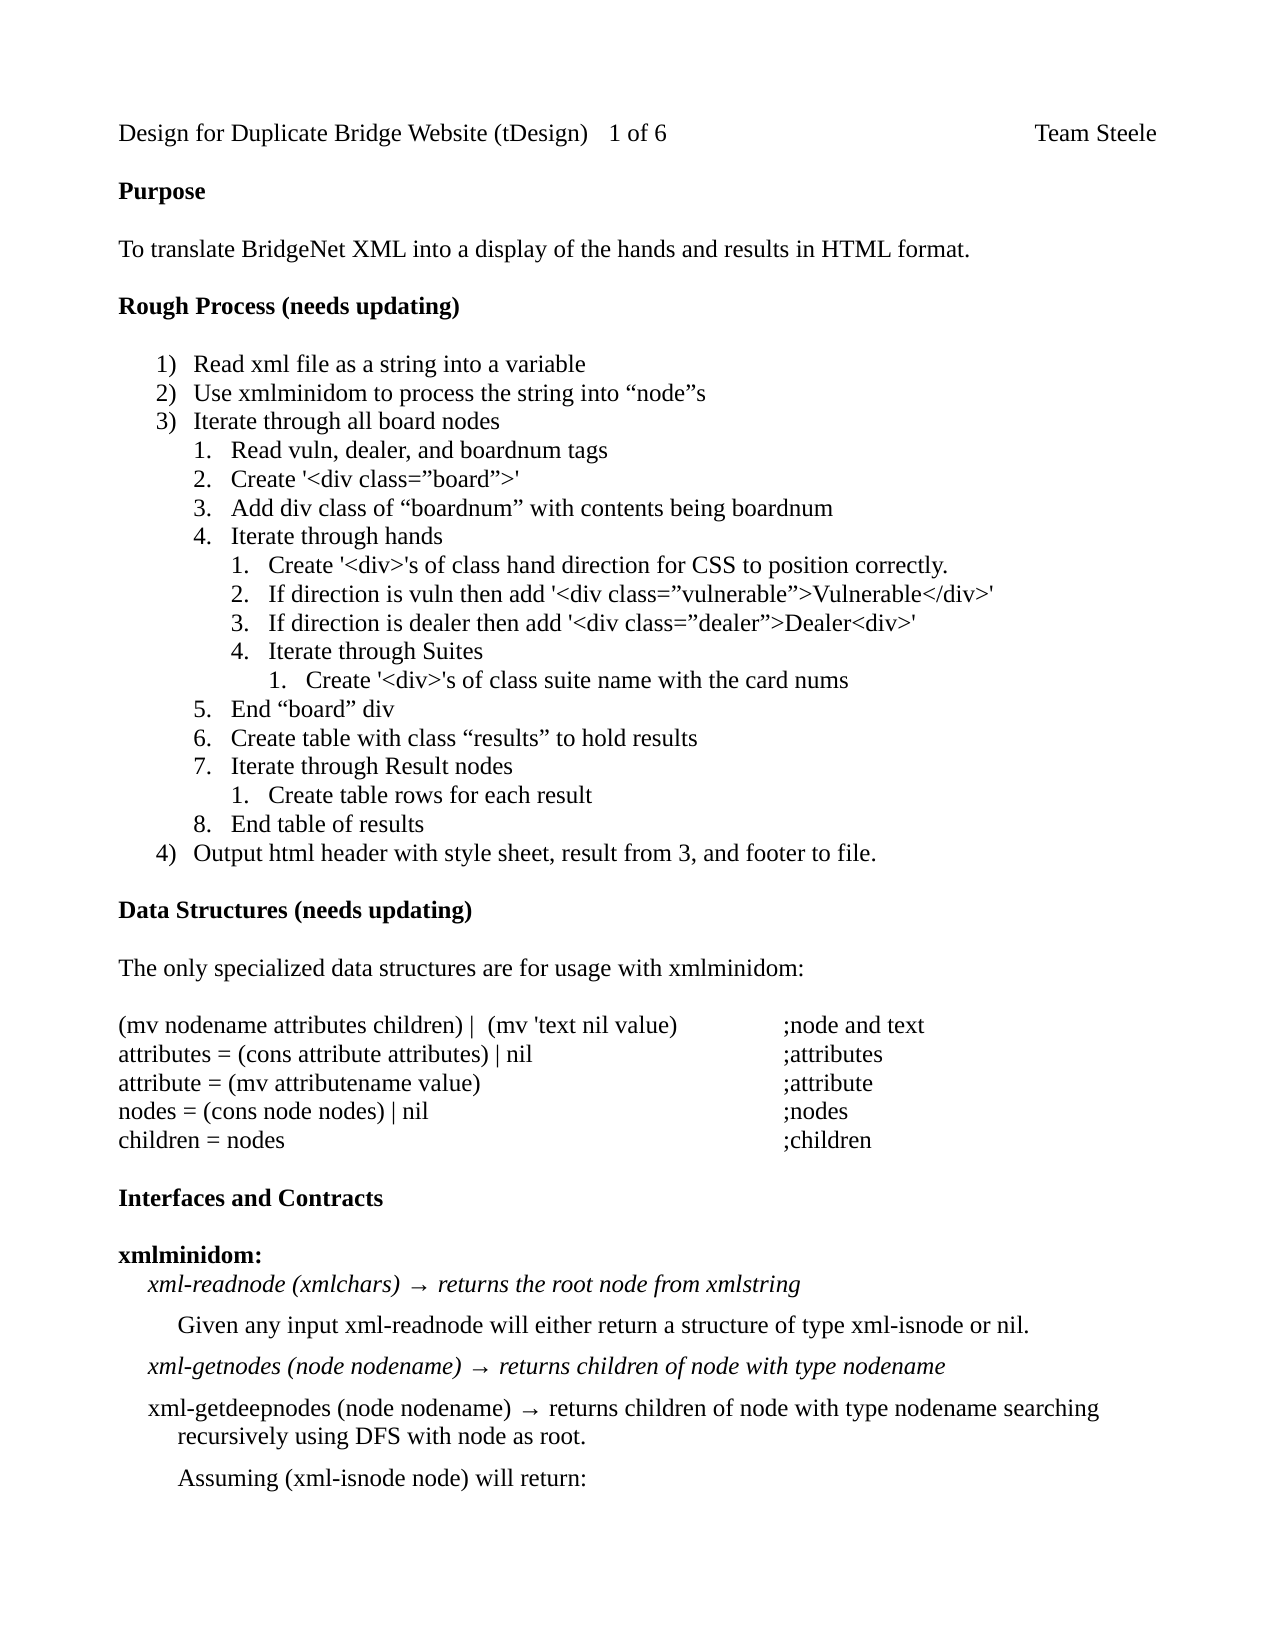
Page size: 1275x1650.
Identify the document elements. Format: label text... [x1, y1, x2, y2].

text Purpose [118, 176, 1157, 205]
text nodes = (cons node nodes) | nil ;nodes [118, 1096, 1157, 1125]
text Rough Process (needs updating) [118, 291, 1157, 320]
text Given any input xml-readnode will either return a structure of type xml-isnode or nil. [148, 1310, 1157, 1339]
list Read vuln, dealer, and boardnum tags [193, 435, 1157, 464]
list Add div class of “boardnum” with contents being boardnum [193, 493, 1157, 521]
list Create '<div>'s of class suite name with the card nums [268, 665, 1157, 694]
list Create '<div>'s of class hand direction for CSS to position correctly. [231, 550, 1157, 579]
list Create '<div class=”board”>' [193, 464, 1157, 493]
text Assuming (xml-isnode node) will return: [148, 1463, 1157, 1491]
list End table of results [193, 809, 1157, 838]
list Iterate through Suites [231, 636, 1157, 665]
list Iterate through Result nodes [193, 751, 1157, 780]
text xml-readnode (xmlchars) → returns the root node from xmlstring [148, 1269, 1157, 1298]
text xml-getdeepnodes (node nodename) → returns children of node with type nodename searching recursively using DFS with node as root. [148, 1393, 1157, 1450]
list Read xml file as a string into a variable [156, 349, 1157, 378]
text children = nodes ;children [118, 1125, 1157, 1154]
text The only specialized data structures are for usage with xmlminidom: [118, 953, 1157, 981]
list Iterate through all board nodes [156, 406, 1157, 435]
text Data Structures (needs updating) [118, 895, 1157, 924]
list If direction is vuln then add '<div class=”vulnerable”>Vulnerable</div>' [231, 579, 1157, 608]
list If direction is dealer then add '<div class=”dealer”>Dealer<div>' [231, 608, 1157, 636]
list Output html header with style sheet, result from 3, and footer to file. [156, 838, 1157, 866]
list End “board” div [193, 694, 1157, 723]
text Interfaces and Contracts [118, 1183, 1157, 1211]
list Create table rows for each result [231, 780, 1157, 809]
text xmlminidom: [118, 1240, 1157, 1269]
text xml-getnodes (node nodename) → returns children of node with type nodename [148, 1351, 1157, 1380]
text To translate BridgeNet XML into a display of the hands and results in HTML format. [118, 234, 1157, 263]
list Use xmlminidom to process the string into “node”s [156, 378, 1157, 406]
text (mv nodename attributes children) | (mv 'text nil value) ;node and text [118, 1010, 1157, 1039]
text attributes = (cons attribute attributes) | nil ;attributes [118, 1039, 1157, 1068]
list Create table with class “results” to hold results [193, 723, 1157, 751]
list Iterate through hands [193, 521, 1157, 550]
text attribute = (mv attributename value) ;attribute [118, 1068, 1157, 1096]
